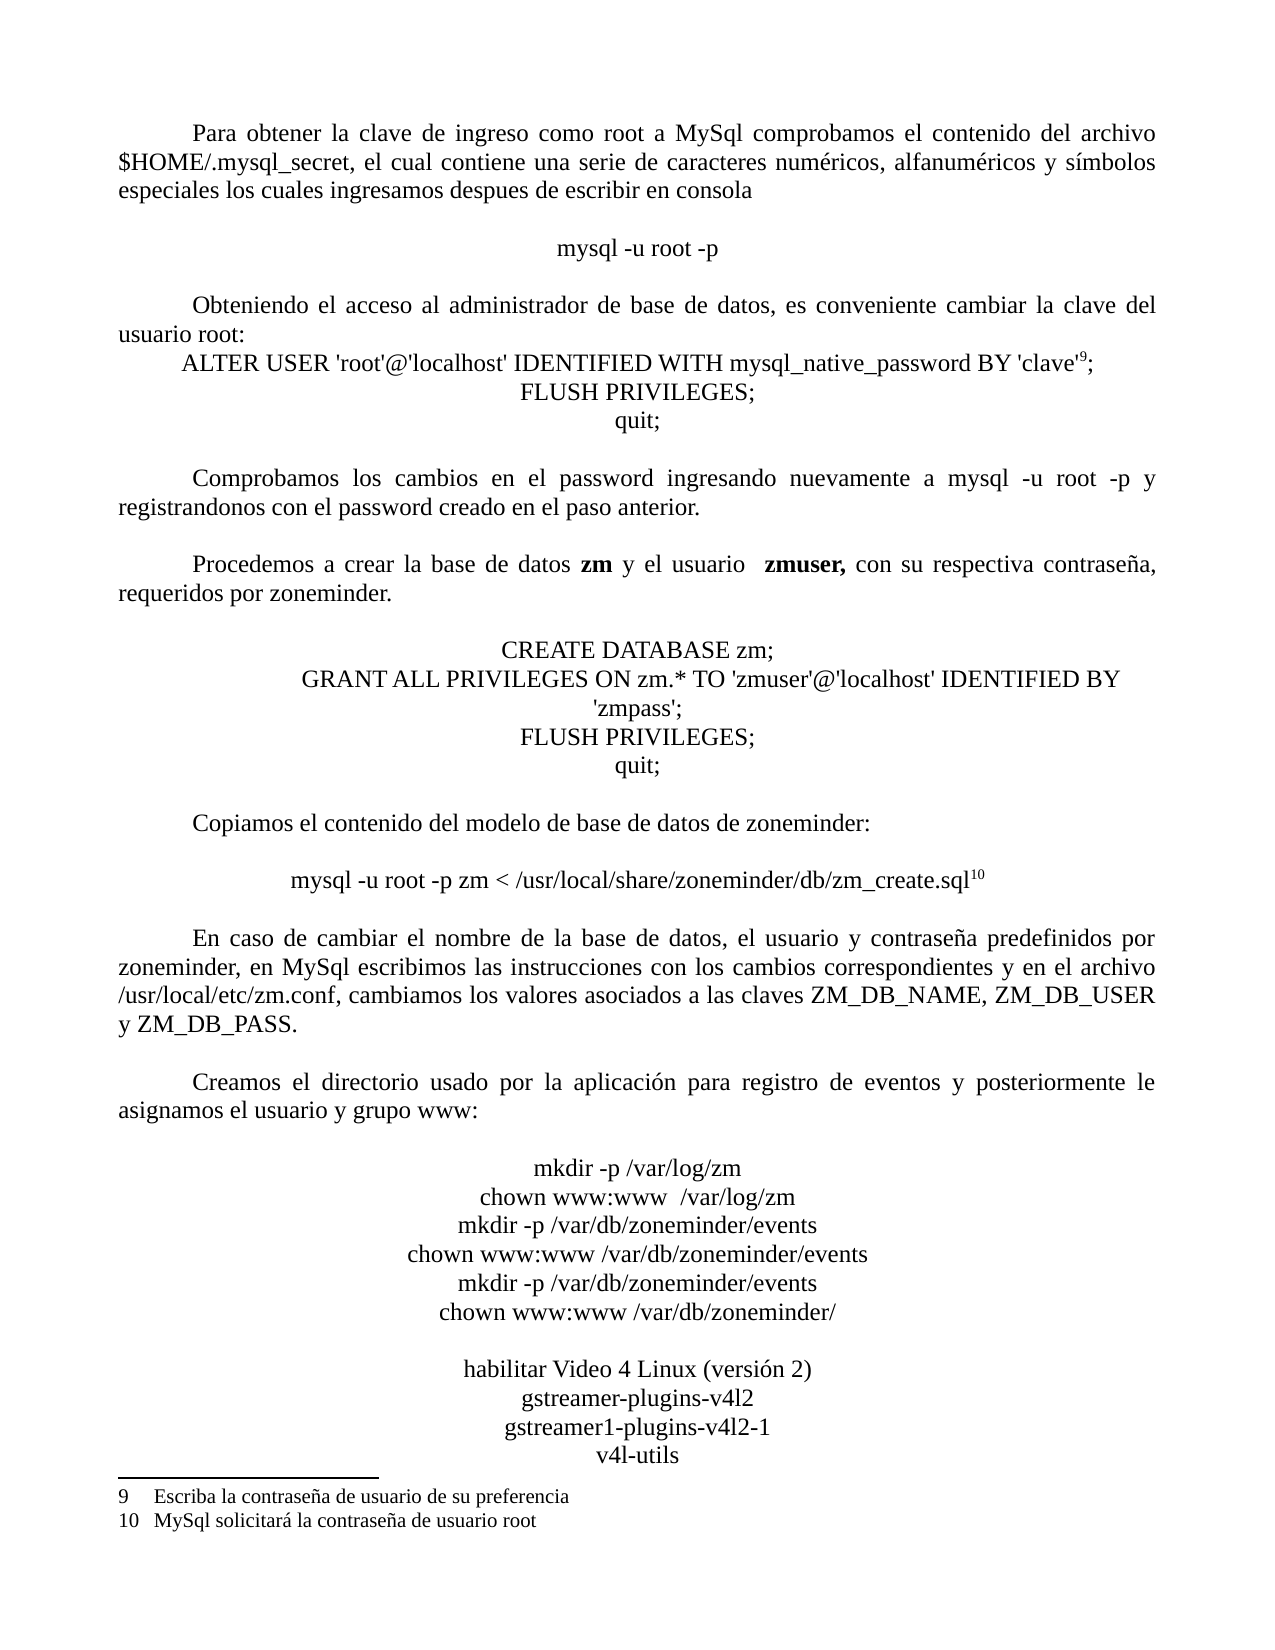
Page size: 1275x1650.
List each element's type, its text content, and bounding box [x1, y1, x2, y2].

text ALTER USER 'root'@'localhost' IDENTIFIED WITH mysql_native_password BY 'clave'; [118, 348, 1157, 377]
text chown www:www /var/log/zm [118, 1182, 1157, 1211]
text Obteniendo el acceso al administrador de base de datos, es conveniente cambiar la clave del usuario root: [118, 291, 1157, 348]
text v4l-utils [118, 1441, 1157, 1469]
text Procedemos a crear la base de datos zm y el usuario zmuser, con su respectiva contraseña, requeridos por zoneminder. [118, 549, 1157, 607]
text mkdir -p /var/db/zoneminder/events [118, 1268, 1157, 1297]
text gstreamer1-plugins-v4l2-1 [118, 1412, 1157, 1441]
text quit; [118, 406, 1157, 434]
text habilitar Video 4 Linux (versión 2) [118, 1354, 1157, 1383]
text mkdir -p /var/log/zm [118, 1153, 1157, 1182]
text chown www:www /var/db/zoneminder/ [118, 1297, 1157, 1326]
text MySql solicitará la contraseña de usuario root [118, 1508, 1157, 1532]
text Copiamos el contenido del modelo de base de datos de zoneminder: [118, 808, 1157, 837]
text FLUSH PRIVILEGES; [118, 722, 1157, 751]
text Comprobamos los cambios en el password ingresando nuevamente a mysql -u root -p y registrandonos con el password creado en el paso anterior. [118, 463, 1157, 521]
text mkdir -p /var/db/zoneminder/events [118, 1211, 1157, 1239]
text Creamos el directorio usado por la aplicación para registro de eventos y posteriormente le asignamos el usuario y grupo www: [118, 1067, 1157, 1124]
text Escriba la contraseña de usuario de su preferencia [118, 1484, 1157, 1508]
text Para obtener la clave de ingreso como root a MySql comprobamos el contenido del archivo $HOME/.mysql_secret, el cual contiene una serie de caracteres numéricos, alfanuméricos y símbolos especiales los cuales ingresamos despues de escribir en consola [118, 118, 1157, 204]
text En caso de cambiar el nombre de la base de datos, el usuario y contraseña predefinidos por zoneminder, en MySql escribimos las instrucciones con los cambios correspondientes y en el archivo /usr/local/etc/zm.conf, cambiamos los valores asociados a las claves ZM_DB_NAME, ZM_DB_USER y ZM_DB_PASS. [118, 923, 1157, 1038]
text CREATE DATABASE zm; [118, 636, 1157, 664]
text gstreamer-plugins-v4l2 [118, 1383, 1157, 1412]
text mysql -u root -p zm < /usr/local/share/zoneminder/db/zm_create.sql [118, 866, 1157, 894]
text GRANT ALL PRIVILEGES ON zm.* TO 'zmuser'@'localhost' IDENTIFIED BY 'zmpass'; [118, 664, 1157, 722]
text mysql -u root -p [118, 233, 1157, 262]
text FLUSH PRIVILEGES; [118, 377, 1157, 406]
text quit; [118, 751, 1157, 779]
text chown www:www /var/db/zoneminder/events [118, 1239, 1157, 1268]
